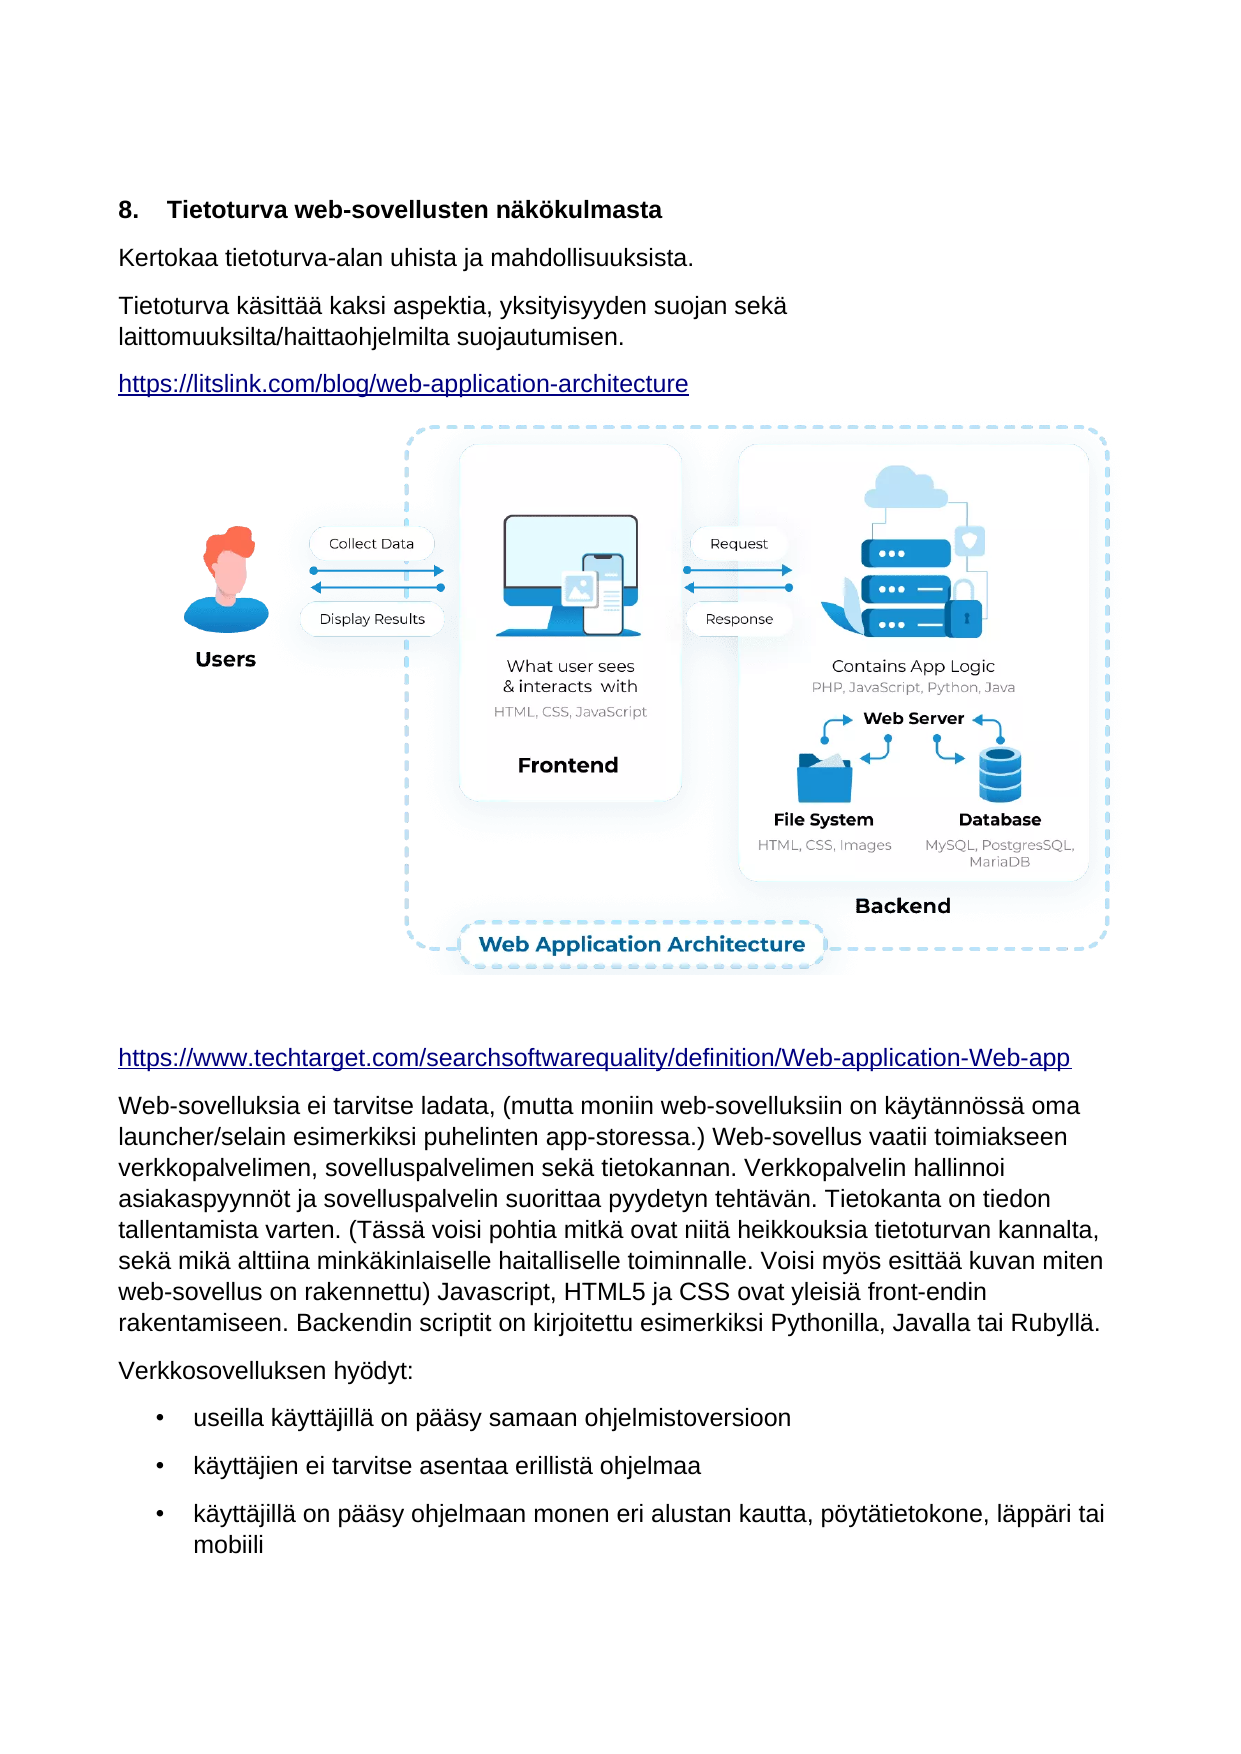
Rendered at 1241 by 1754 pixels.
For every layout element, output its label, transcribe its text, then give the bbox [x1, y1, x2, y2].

picture [118, 417, 1123, 975]
text Web-sovelluksia ei tarvitse ladata, (mutta moniin web-sovelluksiin on käytännössä oma launcher/selain esimerkiksi puhelinten app-storessa.) Web-sovellus vaatii toimiakseen verkkopalvelimen, sovelluspalvelimen sekä tietokannan. Verkkopalvelin hallinnoi asiakaspyynnöt ja sovelluspalvelin suorittaa pyydetyn tehtävän. Tietokanta on tiedon tallentamista varten. (Tässä voisi pohtia mitkä ovat niitä heikkouksia tietoturvan kannalta, sekä mikä alttiina minkäkinlaiselle haitalliselle toiminnalle. Voisi myös esittää kuvan miten web-sovellus on rakennettu) Javascript, HTML5 ja CSS ovat yleisiä front-endin rakentamiseen. Backendin scriptit on kirjoitettu esimerkiksi Pythonilla, Javalla tai Rubyllä. [118, 1091, 1122, 1337]
text https://litslink.com/blog/web-application-architecture [118, 369, 1122, 398]
text https://www.techtarget.com/searchsoftwarequality/definition/Web-application-Web-app [118, 1043, 1122, 1072]
list useilla käyttäjillä on pääsy samaan ohjelmistoversioon [156, 1403, 1122, 1432]
text Tietoturva käsittää kaksi aspektia, yksityisyyden suojan sekä laittomuuksilta/haittaohjelmilta suojautumisen. [118, 291, 1122, 351]
text Kertokaa tietoturva-alan uhista ja mahdollisuuksista. [118, 243, 1122, 272]
list käyttäjillä on pääsy ohjelmaan monen eri alustan kautta, pöytätietokone, läppäri tai mobiili [156, 1499, 1122, 1559]
text 8. Tietoturva web-sovellusten näkökulmasta [118, 195, 1122, 224]
text Verkkosovelluksen hyödyt: [118, 1356, 1122, 1384]
list käyttäjien ei tarvitse asentaa erillistä ohjelmaa [156, 1451, 1122, 1480]
